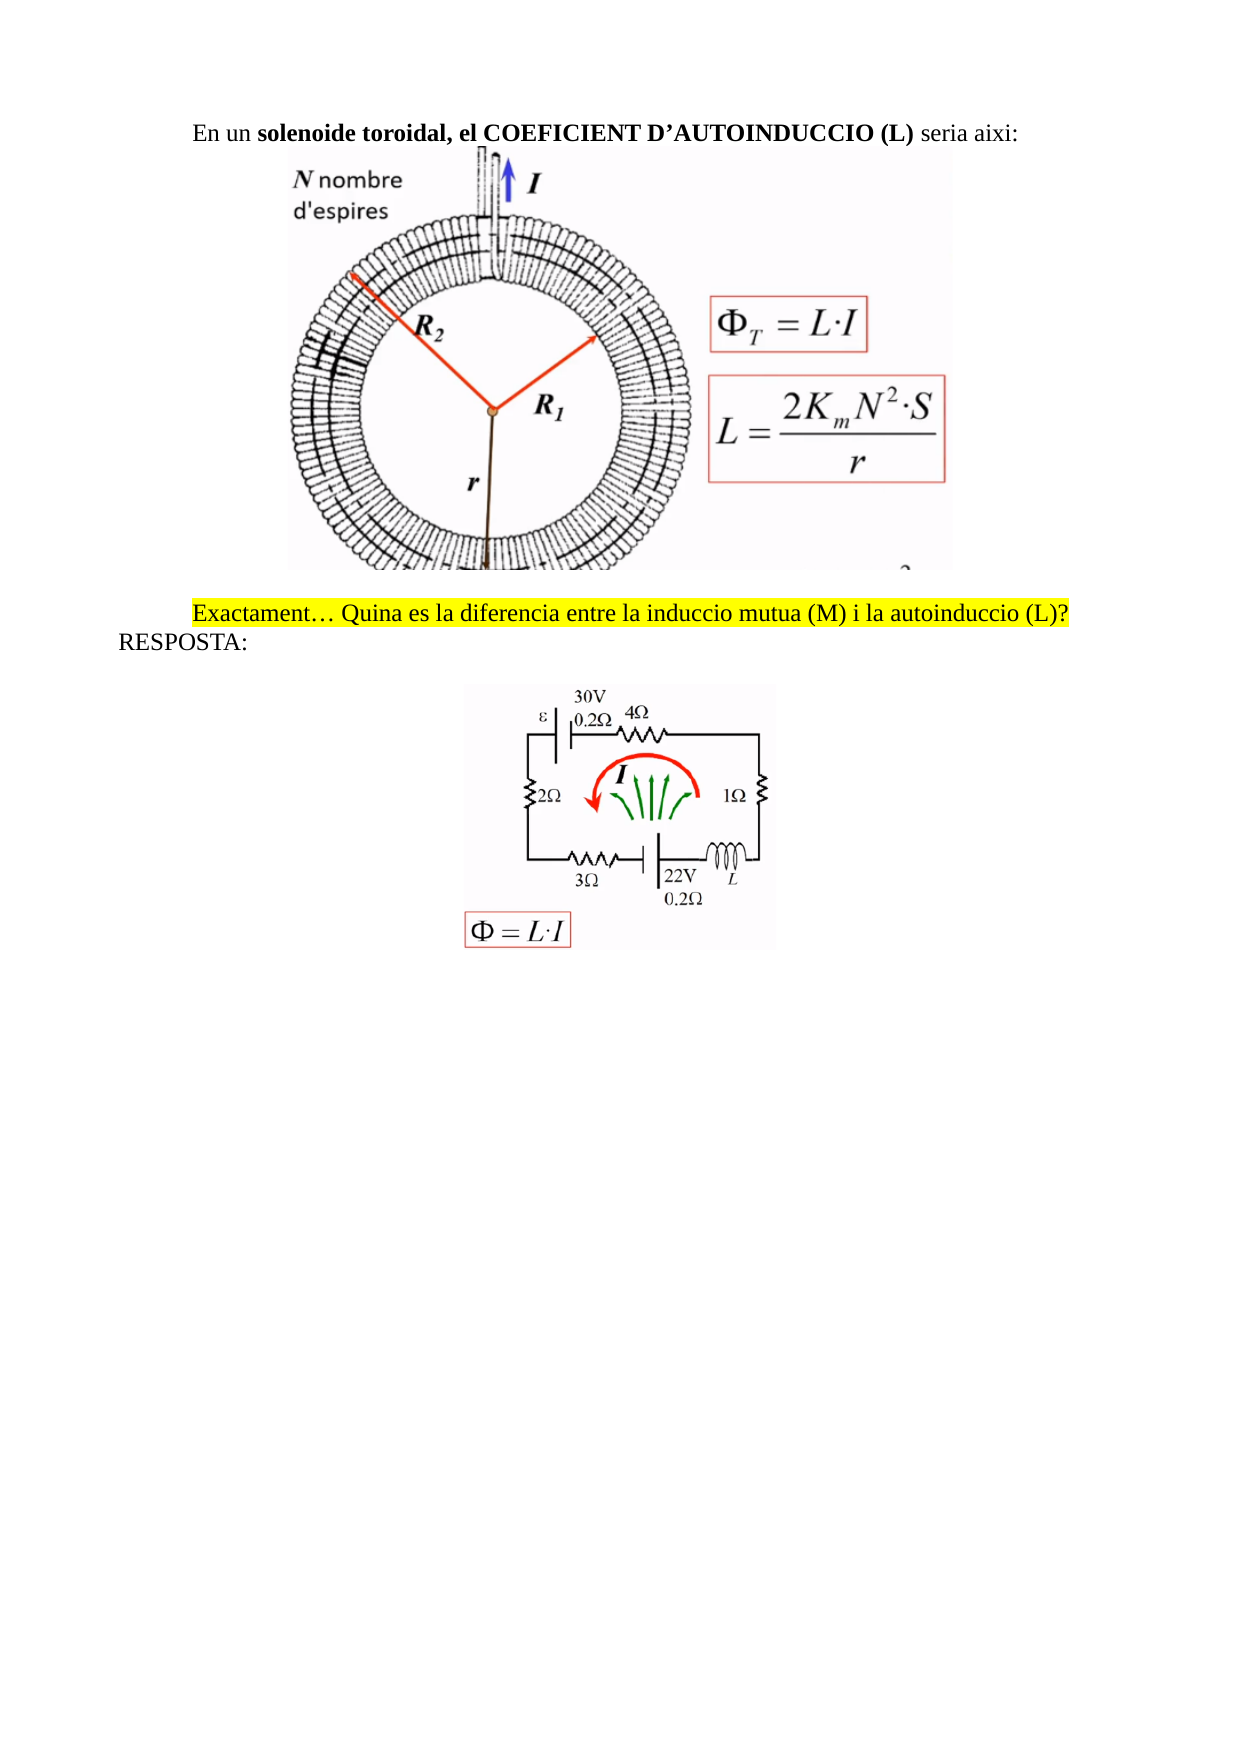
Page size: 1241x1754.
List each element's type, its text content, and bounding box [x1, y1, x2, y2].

text Exactament… Quina es la diferencia entre la induccio mutua (M) i la autoinduccio (L)? RESPOSTA: [118, 598, 1122, 655]
picture [463, 684, 777, 950]
picture [287, 146, 953, 570]
text En un solenoide toroidal, el COEFICIENT D’AUTOINDUCCIO (L) seria aixi: [118, 118, 1122, 147]
